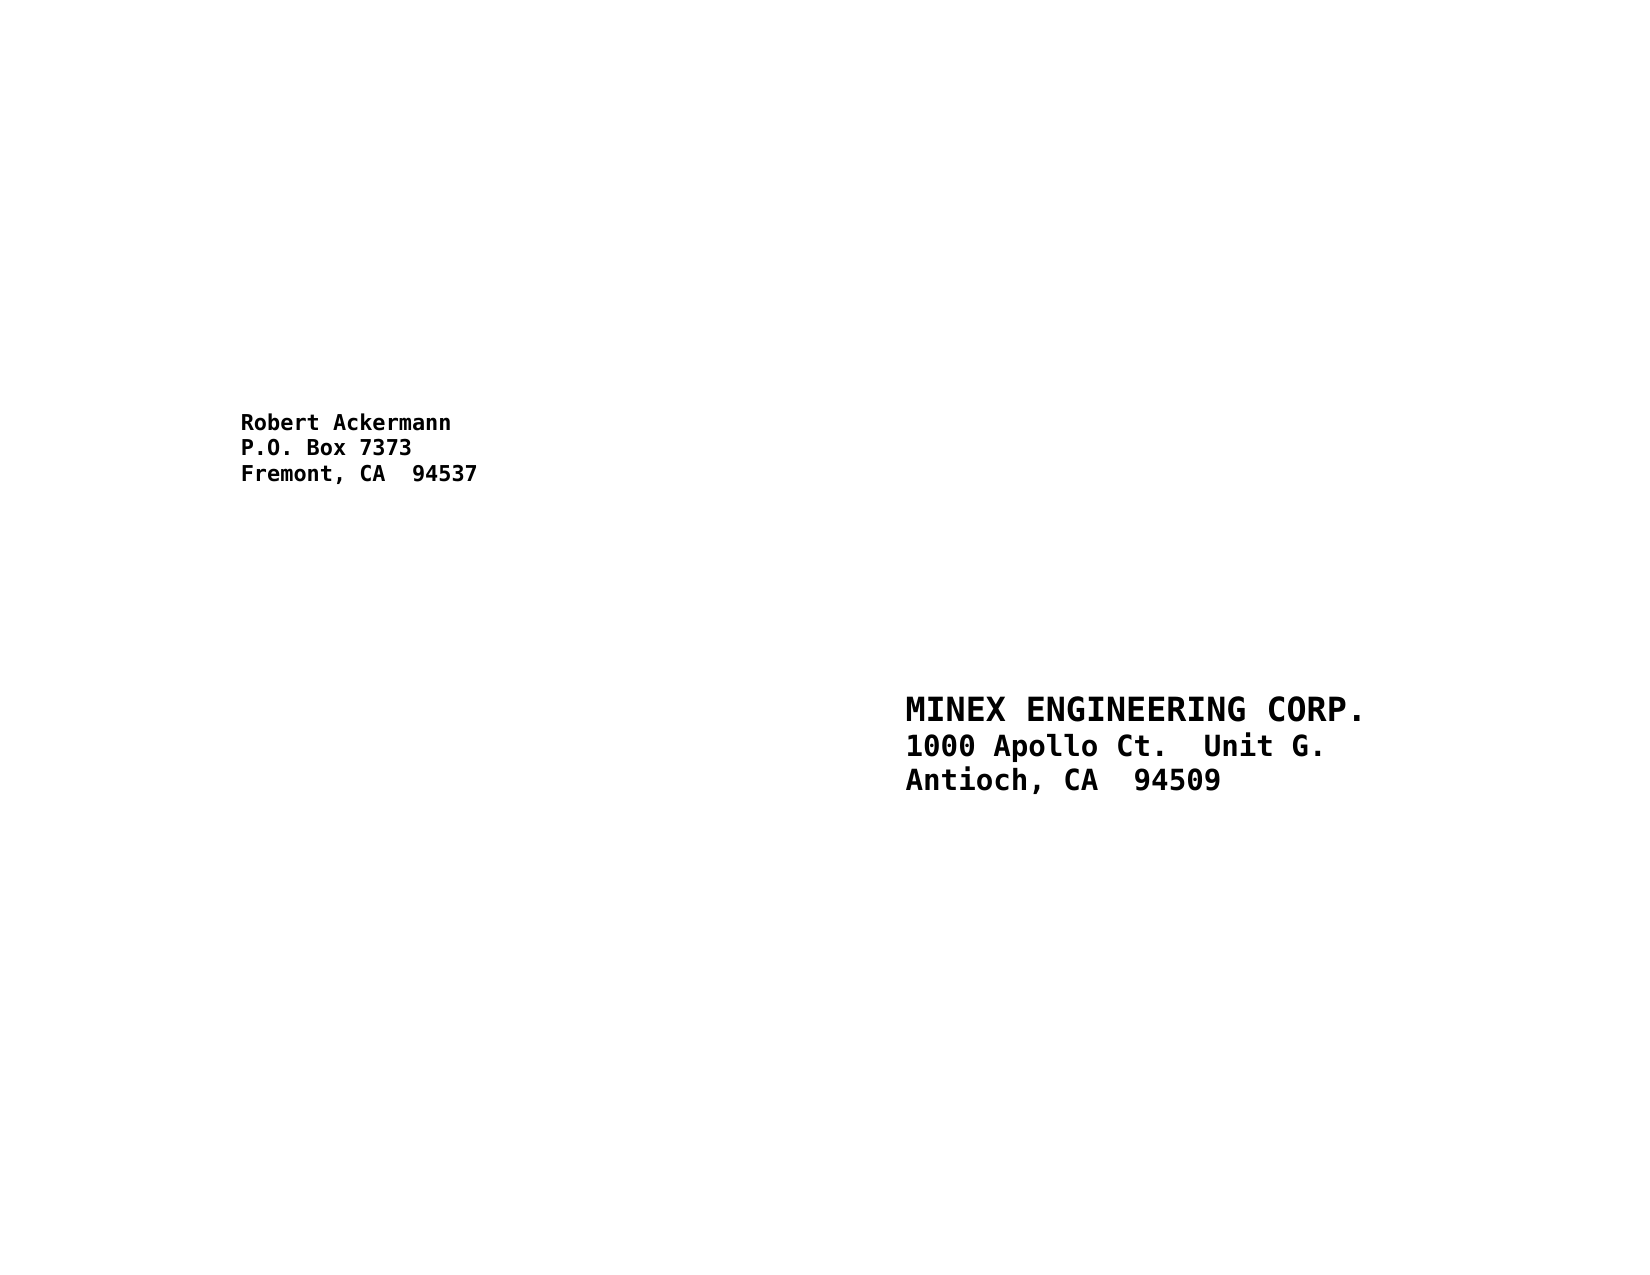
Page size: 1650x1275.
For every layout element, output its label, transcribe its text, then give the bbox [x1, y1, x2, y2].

text Robert Ackermann [241, 410, 1641, 435]
text Antioch, CA 94509 [241, 763, 1641, 797]
text Fremont, CA 94537 [241, 461, 1641, 486]
text 1000 Apollo Ct. Unit G. [241, 729, 1641, 763]
text MINEX ENGINEERING CORP. [241, 691, 1641, 729]
text P.O. Box 7373 [241, 435, 1641, 461]
